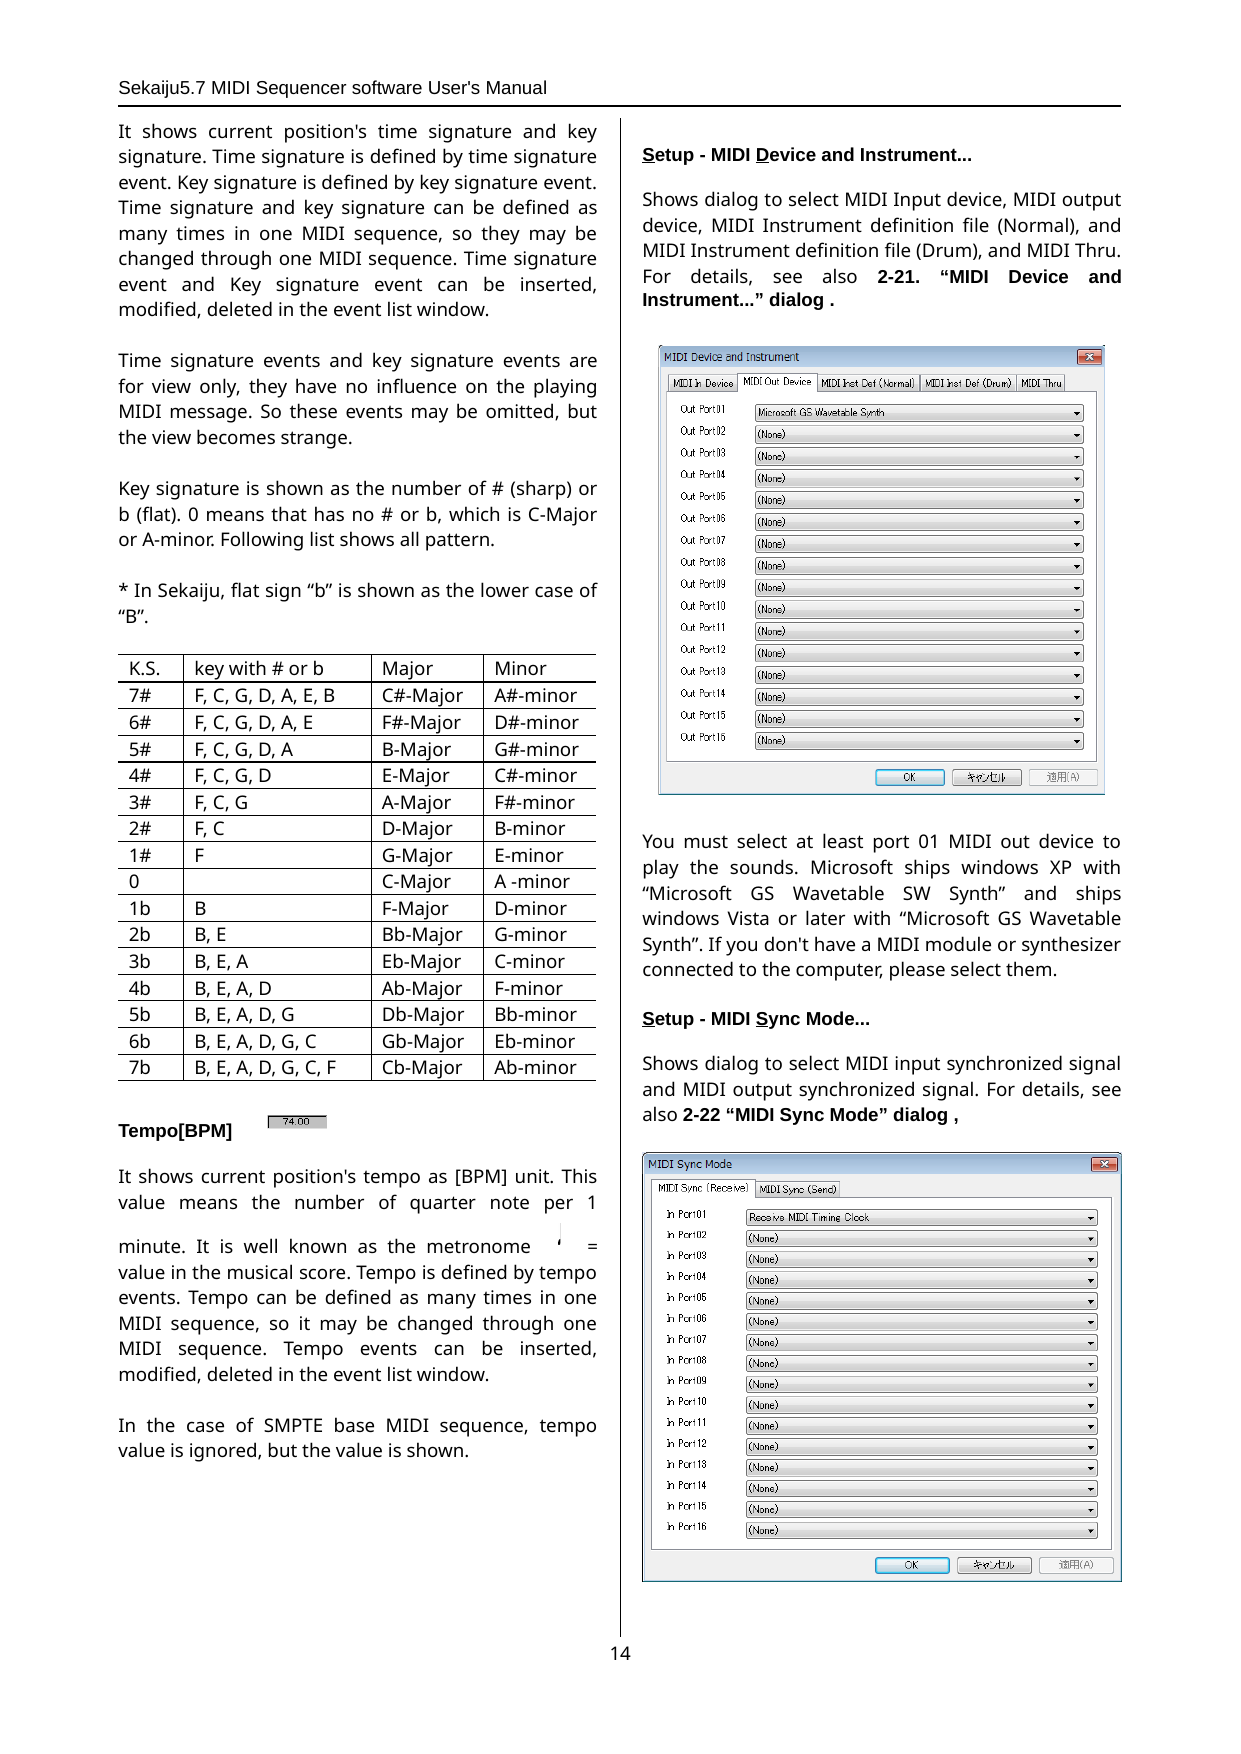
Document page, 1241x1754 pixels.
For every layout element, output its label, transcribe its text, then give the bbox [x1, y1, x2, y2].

table_cell 4b [118, 975, 183, 1000]
table_cell 7b [118, 1055, 183, 1080]
table_cell F#-Major [372, 709, 483, 735]
table_cell F, C [184, 816, 371, 841]
table_cell F, C, G, D, A, E [184, 709, 371, 735]
table_cell B, E, A, D, G, C, F [184, 1055, 371, 1080]
text In the case of SMPTE base MIDI sequence, tempo value is ignored, but the value is shown. [118, 1412, 598, 1463]
table_cell 3b [118, 948, 183, 974]
text You must select at least port 01 MIDI out device to play the sounds. Microsoft ships windows XP with “Microsoft GS Wavetable SW Synth” and ships windows Vista or later with “Microsoft GS Wavetable Synth”. If you don't have a MIDI module or synthesizer connected to the computer, please select them. [642, 829, 1122, 982]
table_cell C#-Major [372, 683, 483, 708]
table_cell 0 [118, 869, 183, 894]
table_cell A -minor [484, 869, 596, 894]
picture [642, 1152, 1122, 1582]
table_cell G#-minor [484, 736, 596, 761]
table_header Major [372, 655, 483, 681]
table_cell 4# [118, 763, 183, 788]
picture [658, 345, 1105, 795]
table_cell 2b [118, 922, 183, 947]
table_cell Eb-minor [484, 1028, 596, 1053]
text It shows current position's tempo as [BPM] unit. This value means the number of quarter note per 1 minute. It is well known as the metronome = value in the musical score. Tempo is defined by tempo events. Tempo can be defined as many times in one MIDI sequence, so it may be changed through one MIDI sequence. Tempo events can be inserted, modified, deleted in the event list window. [118, 1163, 598, 1387]
picture [267, 1115, 329, 1129]
table_cell F, C, G, D, A, E, B [184, 683, 371, 708]
table_cell D-Major [372, 816, 483, 841]
table_cell B, E, A, D, G, C [184, 1028, 371, 1053]
table_cell B-Major [372, 736, 483, 761]
table_cell D-minor [484, 895, 596, 921]
table_cell E-Major [372, 763, 483, 788]
table_cell F, C, G, D [184, 763, 371, 788]
table_cell Bb-minor [484, 1001, 596, 1027]
text Setup - MIDI Sync Mode... [642, 1007, 1122, 1029]
table_cell F-minor [484, 975, 596, 1000]
text Setup - MIDI Device and Instrument... [642, 144, 1122, 165]
text Shows dialog to select MIDI input synchronized signal and MIDI output synchronized signal. For details, see also 2-22 “MIDI Sync Mode” dialog , [642, 1051, 1122, 1127]
text Tempo[BPM] [118, 1107, 598, 1142]
table_header key with # or b [184, 655, 371, 681]
text Shows dialog to select MIDI Input device, MIDI output device, MIDI Instrument definition file (Normal), and MIDI Instrument definition file (Drum), and MIDI Thru. For details, see also 2-21. “MIDI Device and Instrument...” dialog . [642, 187, 1122, 310]
table_cell G-Major [372, 842, 483, 868]
table_cell F [184, 842, 371, 868]
table_cell B, E [184, 922, 371, 947]
table_cell B, E, A [184, 948, 371, 974]
table_cell 5# [118, 736, 183, 761]
table_cell D#-minor [484, 709, 596, 735]
table_cell 3# [118, 789, 183, 814]
table_cell Db-Major [372, 1001, 483, 1027]
table_cell F, C, G, D, A [184, 736, 371, 761]
table_cell E-minor [484, 842, 596, 868]
table_cell Ab-minor [484, 1055, 596, 1080]
text * In Sekaiju, flat sign “b” is shown as the lower case of “B”. [118, 577, 598, 628]
text It shows current position's time signature and key signature. Time signature is defined by time signature event. Key signature is defined by key signature event. Time signature and key signature can be defined as many times in one MIDI sequence, so they may be changed through one MIDI sequence. Time signature event and Key signature event can be inserted, modified, deleted in the event list window. [118, 118, 598, 322]
table_cell 7# [118, 683, 183, 708]
table_cell Cb-Major [372, 1055, 483, 1080]
table_cell A-Major [372, 789, 483, 814]
table_header K.S. [118, 655, 183, 681]
table_cell [184, 869, 371, 894]
text Key signature is shown as the number of # (sharp) or b (flat). 0 means that has no # or b, which is C-Major or A-minor. Following list shows all pattern. [118, 475, 598, 552]
table_cell Ab-Major [372, 975, 483, 1000]
table_cell B, E, A, D [184, 975, 371, 1000]
text Time signature events and key signature events are for view only, they have no influence on the playing MIDI message. So these events may be omitted, but the view becomes strange. [118, 348, 598, 450]
table_cell 2# [118, 816, 183, 841]
table_header Minor [484, 655, 596, 681]
table_cell B-minor [484, 816, 596, 841]
table_cell C-minor [484, 948, 596, 974]
table_cell 5b [118, 1001, 183, 1027]
table_cell 6# [118, 709, 183, 735]
table_cell C-Major [372, 869, 483, 894]
table_cell B [184, 895, 371, 921]
table_cell 1# [118, 842, 183, 868]
table_cell C#-minor [484, 763, 596, 788]
table_cell A#-minor [484, 683, 596, 708]
table_cell Gb-Major [372, 1028, 483, 1053]
table_cell Bb-Major [372, 922, 483, 947]
table_cell G-minor [484, 922, 596, 947]
table_cell Eb-Major [372, 948, 483, 974]
table_cell 1b [118, 895, 183, 921]
table_cell F#-minor [484, 789, 596, 814]
table_cell F-Major [372, 895, 483, 921]
table_cell 6b [118, 1028, 183, 1053]
table_cell F, C, G [184, 789, 371, 814]
table_cell B, E, A, D, G [184, 1001, 371, 1027]
